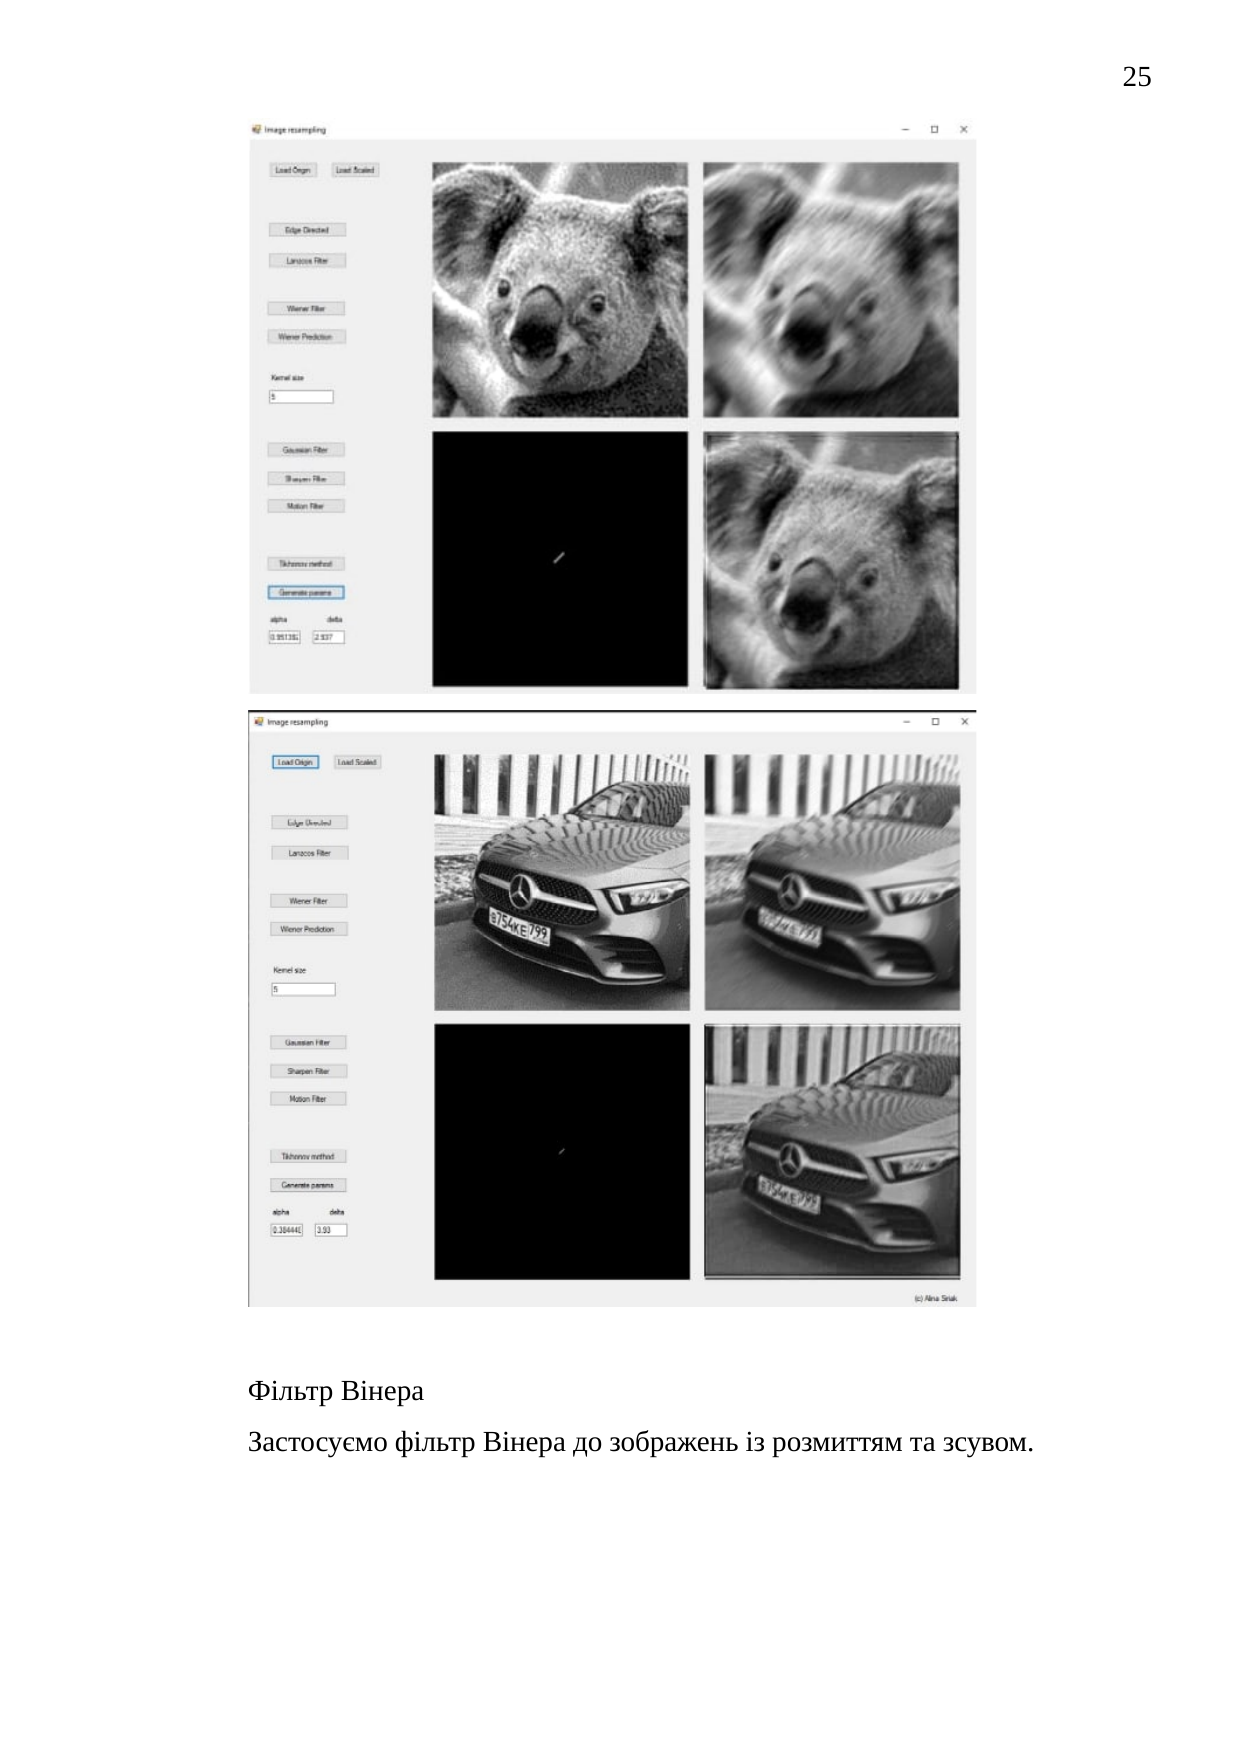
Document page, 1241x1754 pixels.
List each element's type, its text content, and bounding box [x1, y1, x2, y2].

picture [247, 118, 977, 694]
text Фільтр Вінера [177, 1373, 1152, 1407]
text Застосуємо фільтр Вінера до зображень із розмиттям та зсувом. [177, 1424, 1152, 1457]
picture [247, 710, 977, 1307]
